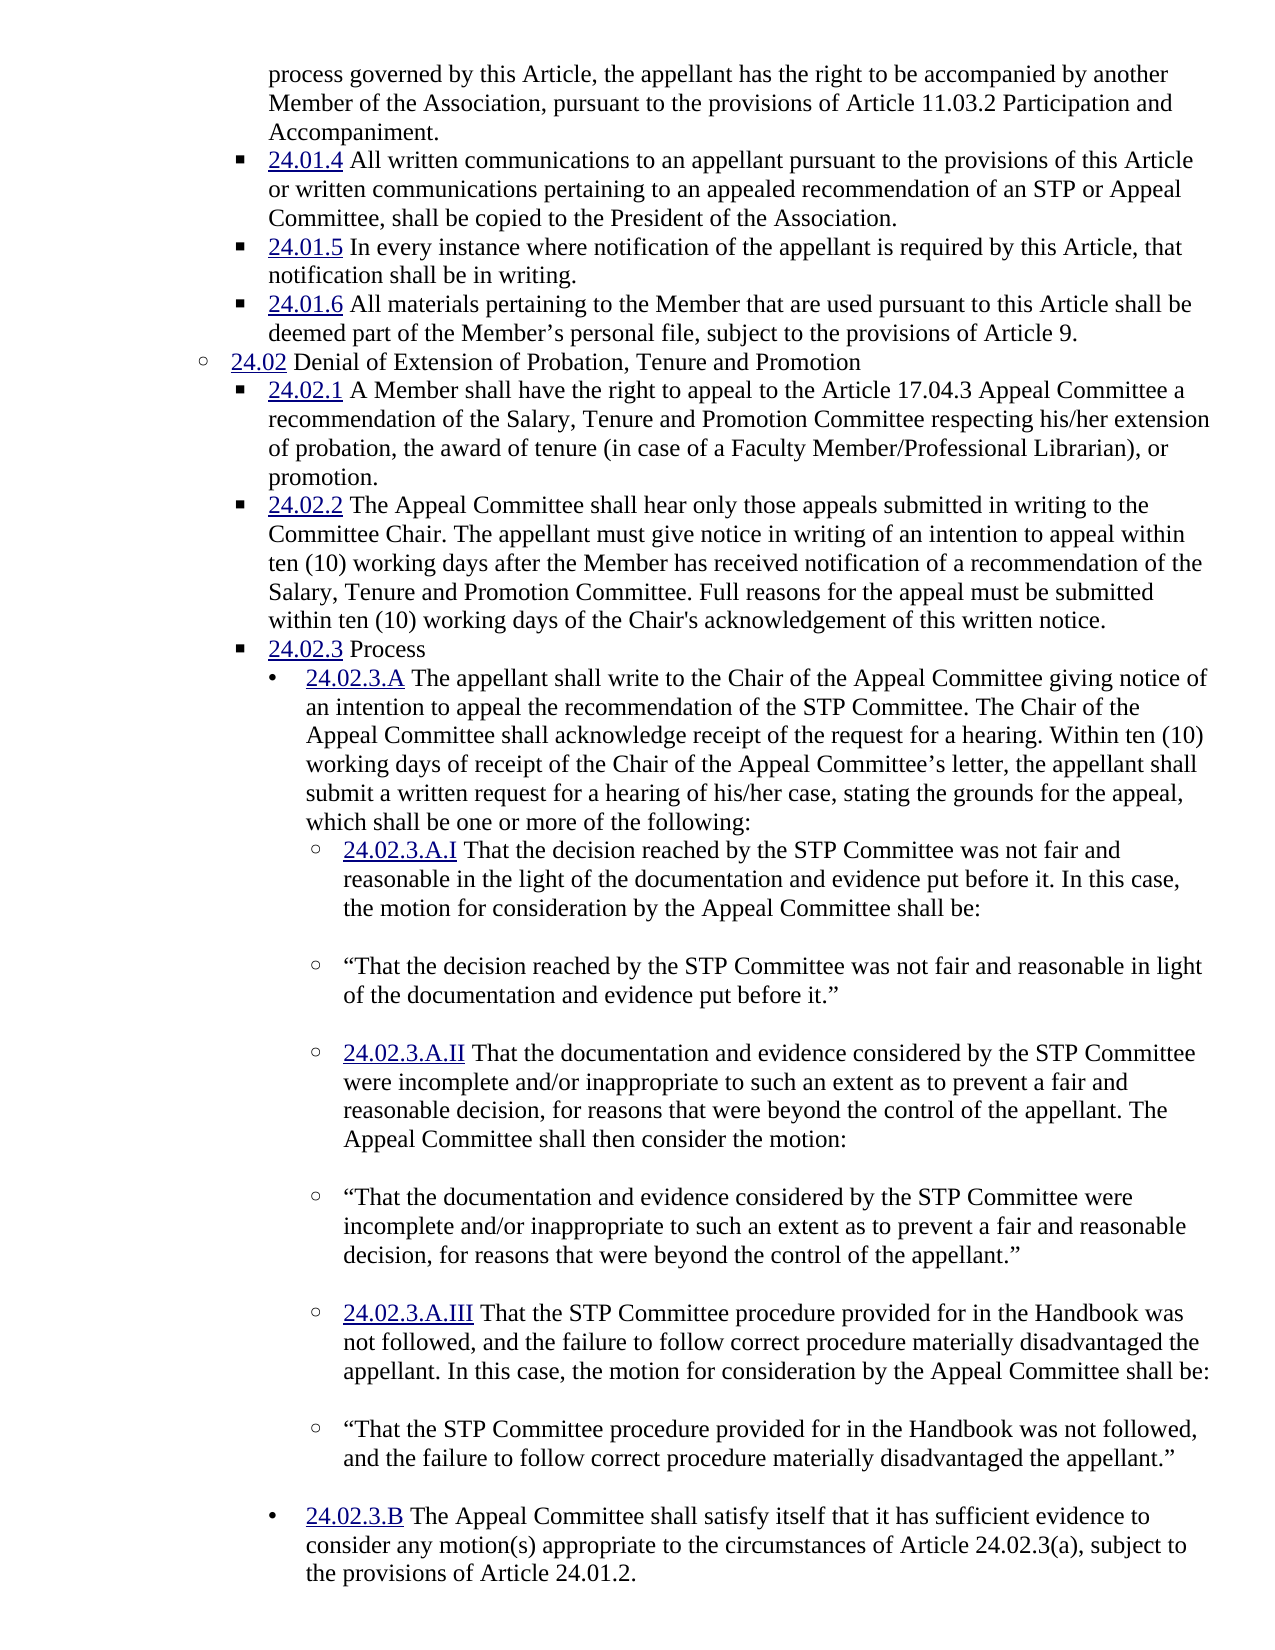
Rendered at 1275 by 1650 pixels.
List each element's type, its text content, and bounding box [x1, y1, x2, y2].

list process governed by this Article, the appellant has the right to be accompanied by another Member of the Association, pursuant to the provisions of Article 11.03.2 Participation and Accompaniment. [231, 59, 1216, 145]
list 24.01.5 In every instance where notification of the appellant is required by this Article, that notification shall be in writing. [231, 232, 1216, 289]
list “That the STP Committee procedure provided for in the Handbook was not followed, and the failure to follow correct procedure materially disadvantaged the appellant.” [306, 1414, 1216, 1471]
list 24.02.3.A.III That the STP Committee procedure provided for in the Handbook was not followed, and the failure to follow correct procedure materially disadvantaged the appellant. In this case, the motion for consideration by the Appeal Committee shall be: [306, 1298, 1216, 1384]
list “That the documentation and evidence considered by the STP Committee were incomplete and/or inappropriate to such an extent as to prevent a fair and reasonable decision, for reasons that were beyond the control of the appellant.” [306, 1182, 1216, 1269]
list 24.02.3.A The appellant shall write to the Chair of the Appeal Committee giving notice of an intention to appeal the recommendation of the STP Committee. The Chair of the Appeal Committee shall acknowledge receipt of the request for a hearing. Within ten (10) working days of receipt of the Chair of the Appeal Committee’s letter, the appellant shall submit a written request for a hearing of his/her case, stating the grounds for the appeal, which shall be one or more of the following: [268, 663, 1216, 835]
list 24.01.6 All materials pertaining to the Member that are used pursuant to this Article shall be deemed part of the Member’s personal file, subject to the provisions of Article 9. [231, 289, 1216, 347]
list 24.02 Denial of Extension of Probation, Tenure and Promotion [193, 347, 1216, 375]
list 24.02.1 A Member shall have the right to appeal to the Article 17.04.3 Appeal Committee a recommendation of the Salary, Tenure and Promotion Committee respecting his/her extension of probation, the award of tenure (in case of a Faculty Member/Professional Librarian), or promotion. [231, 375, 1216, 490]
list 24.02.3.B The Appeal Committee shall satisfy itself that it has sufficient evidence to consider any motion(s) appropriate to the circumstances of Article 24.02.3(a), subject to the provisions of Article 24.01.2. [268, 1501, 1216, 1587]
list 24.01.4 All written communications to an appellant pursuant to the provisions of this Article or written communications pertaining to an appealed recommendation of an STP or Appeal Committee, shall be copied to the President of the Association. [231, 145, 1216, 232]
list 24.02.2 The Appeal Committee shall hear only those appeals submitted in writing to the Committee Chair. The appellant must give notice in writing of an intention to appeal within ten (10) working days after the Member has received notification of a recommendation of the Salary, Tenure and Promotion Committee. Full reasons for the appeal must be submitted within ten (10) working days of the Chair's acknowledgement of this written notice. [231, 490, 1216, 634]
list 24.02.3 Process [231, 634, 1216, 663]
list 24.02.3.A.II That the documentation and evidence considered by the STP Committee were incomplete and/or inappropriate to such an extent as to prevent a fair and reasonable decision, for reasons that were beyond the control of the appellant. The Appeal Committee shall then consider the motion: [306, 1038, 1216, 1153]
list “That the decision reached by the STP Committee was not fair and reasonable in light of the documentation and evidence put before it.” [306, 951, 1216, 1008]
list 24.02.3.A.I That the decision reached by the STP Committee was not fair and reasonable in the light of the documentation and evidence put before it. In this case, the motion for consideration by the Appeal Committee shall be: [306, 835, 1216, 922]
